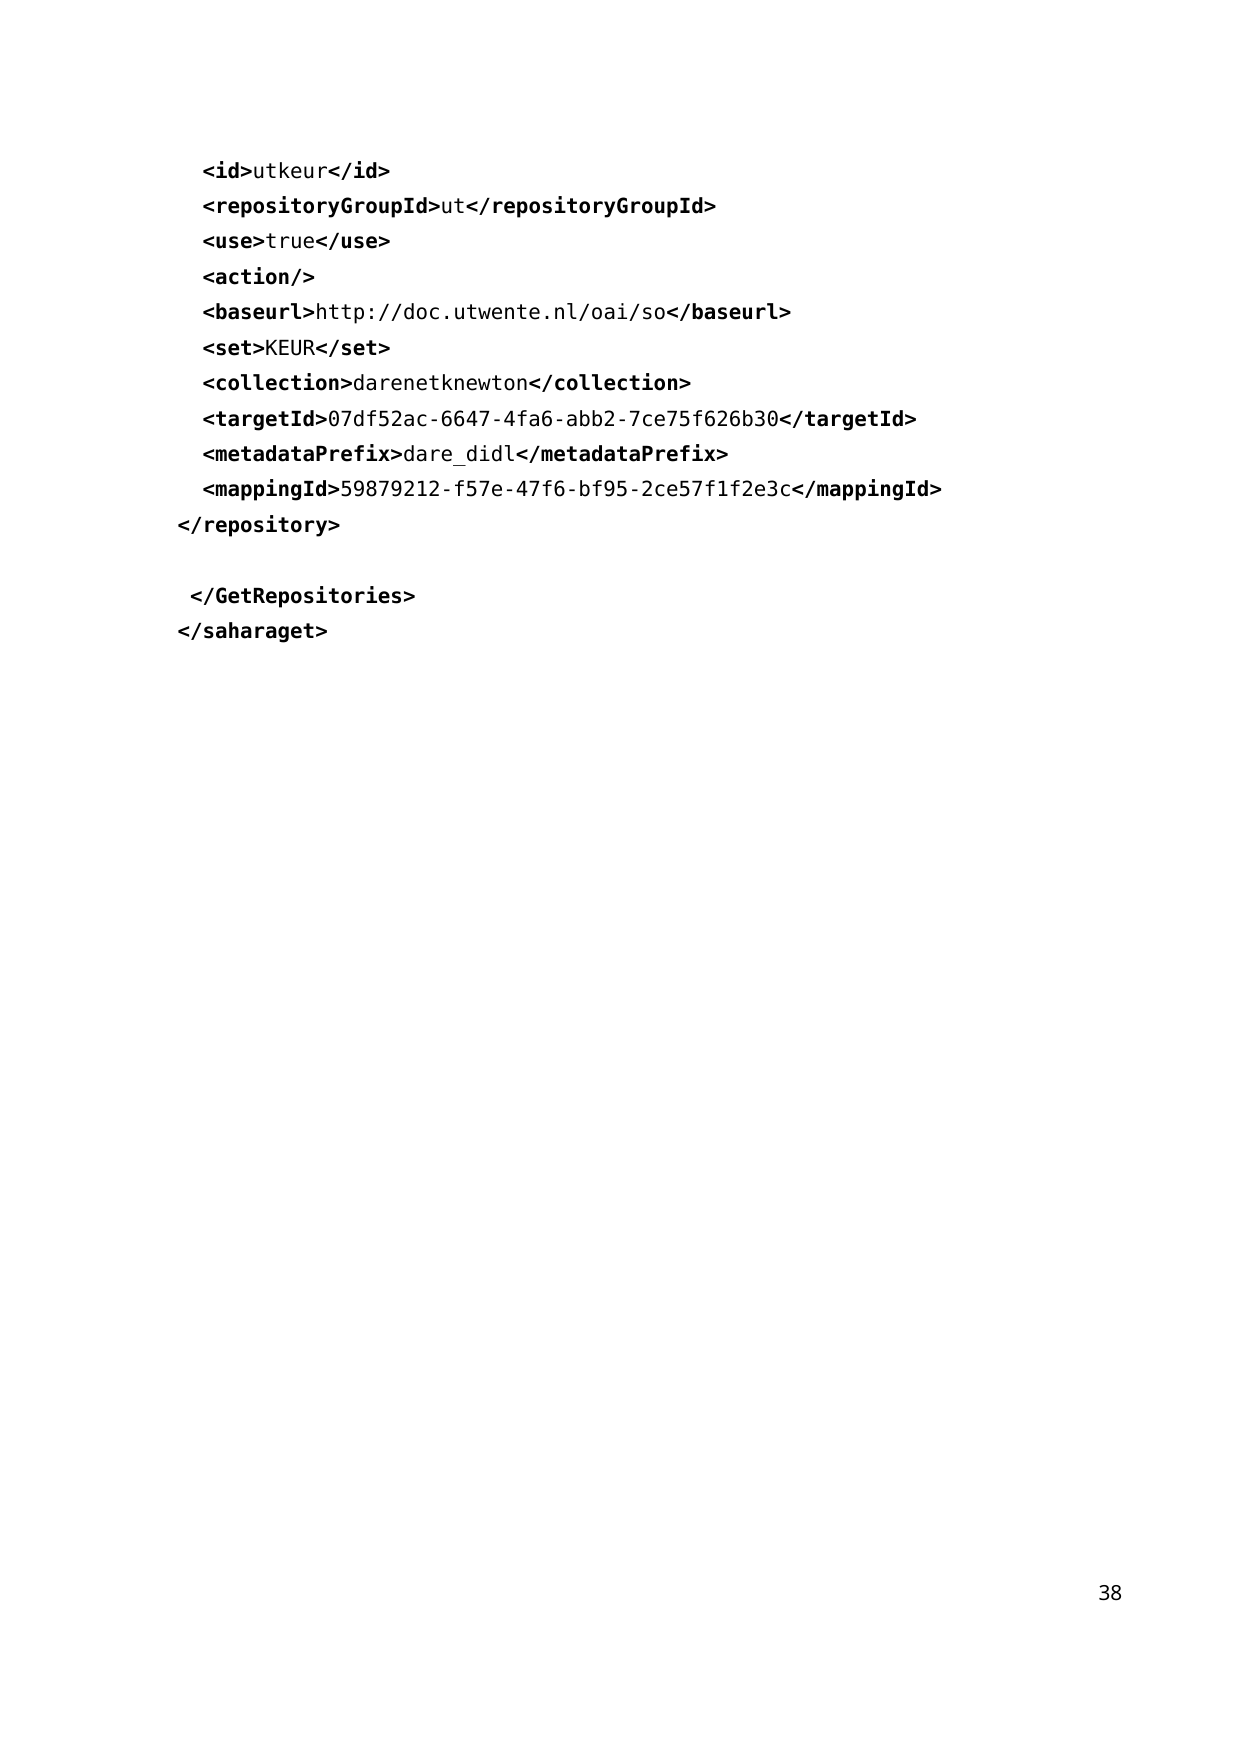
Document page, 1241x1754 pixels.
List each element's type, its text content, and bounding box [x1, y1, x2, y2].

text <set>KEUR</set> [177, 325, 1122, 360]
text <use>true</use> [177, 218, 1122, 254]
text <metadataPrefix>dare_didl</metadataPrefix> [177, 431, 1122, 466]
text <repositoryGroupId>ut</repositoryGroupId> [177, 183, 1122, 218]
text </saharaget> [177, 608, 1122, 643]
text <targetId>07df52ac-6647-4fa6-abb2-7ce75f626b30</targetId> [177, 396, 1122, 431]
text </GetRepositories> [177, 573, 1122, 608]
text </repository> [177, 502, 1122, 537]
text <action/> [177, 254, 1122, 289]
text <mappingId>59879212-f57e-47f6-bf95-2ce57f1f2e3c</mappingId> [177, 466, 1122, 502]
text <collection>darenetknewton</collection> [177, 360, 1122, 396]
text <id>utkeur</id> [177, 148, 1122, 183]
text <baseurl>http://doc.utwente.nl/oai/so</baseurl> [177, 289, 1122, 325]
